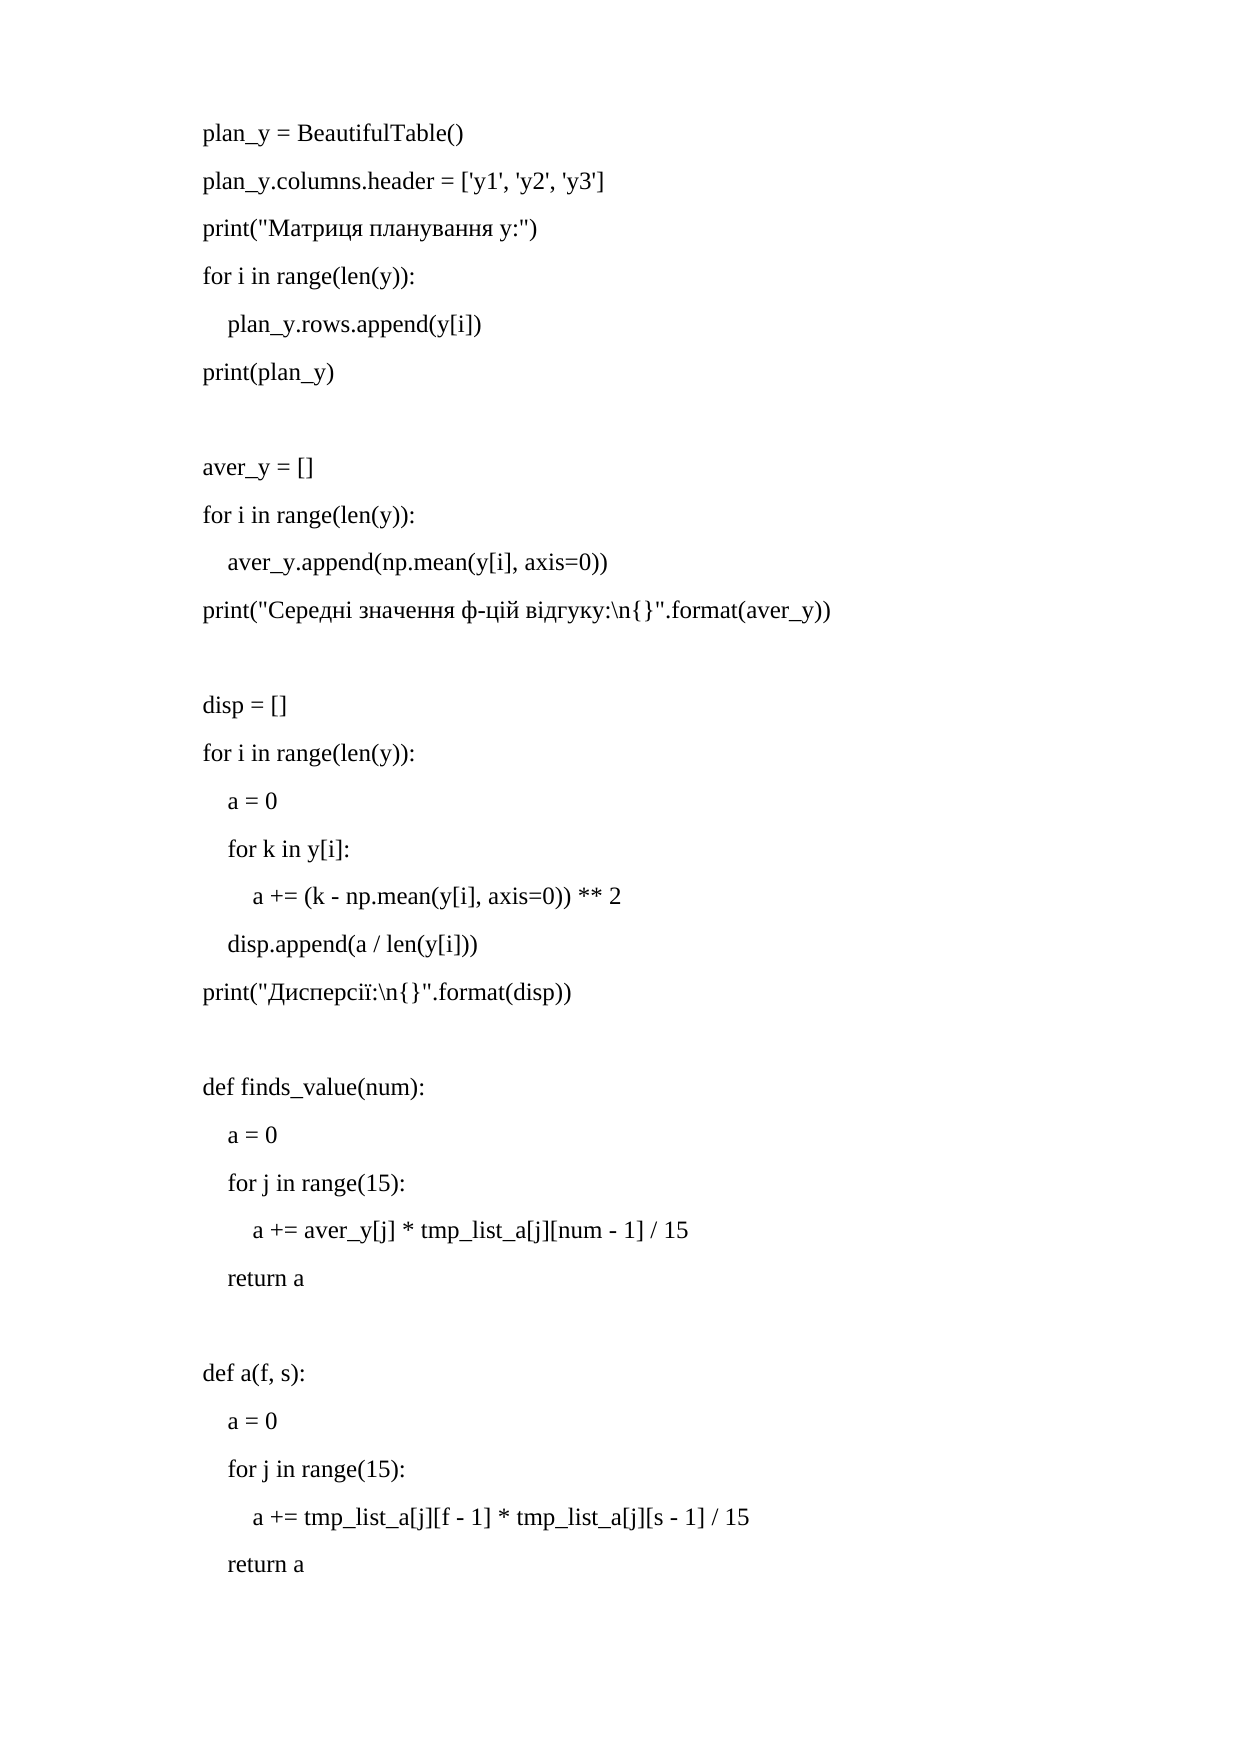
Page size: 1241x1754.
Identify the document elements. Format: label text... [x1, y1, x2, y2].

text a = 0 [177, 786, 1152, 815]
text for i in range(len(y)): [177, 738, 1152, 767]
text print("Середні значення ф-цій відгуку:\n{}".format(aver_y)) [177, 595, 1152, 624]
text plan_y.columns.header = ['y1', 'y2', 'y3'] [177, 166, 1152, 194]
text for j in range(15): [177, 1168, 1152, 1196]
text aver_y = [] [177, 452, 1152, 481]
text for i in range(len(y)): [177, 261, 1152, 290]
text return a [177, 1263, 1152, 1292]
text def a(f, s): [177, 1358, 1152, 1387]
text disp = [] [177, 691, 1152, 719]
text plan_y.rows.append(y[i]) [177, 309, 1152, 338]
text plan_y = BeautifulTable() [177, 118, 1152, 147]
text a = 0 [177, 1406, 1152, 1435]
text print("Дисперсії:\n{}".format(disp)) [177, 977, 1152, 1006]
text disp.append(a / len(y[i])) [177, 929, 1152, 958]
text for j in range(15): [177, 1454, 1152, 1483]
text for k in y[i]: [177, 834, 1152, 862]
text a += aver_y[j] * tmp_list_a[j][num - 1] / 15 [177, 1215, 1152, 1244]
text return a [177, 1549, 1152, 1578]
text a = 0 [177, 1120, 1152, 1149]
text for i in range(len(y)): [177, 500, 1152, 528]
text a += (k - np.mean(y[i], axis=0)) ** 2 [177, 881, 1152, 910]
text aver_y.append(np.mean(y[i], axis=0)) [177, 547, 1152, 576]
text print(plan_y) [177, 357, 1152, 385]
text def finds_value(num): [177, 1072, 1152, 1101]
text a += tmp_list_a[j][f - 1] * tmp_list_a[j][s - 1] / 15 [177, 1502, 1152, 1530]
text print("Матриця планування y:") [177, 213, 1152, 242]
